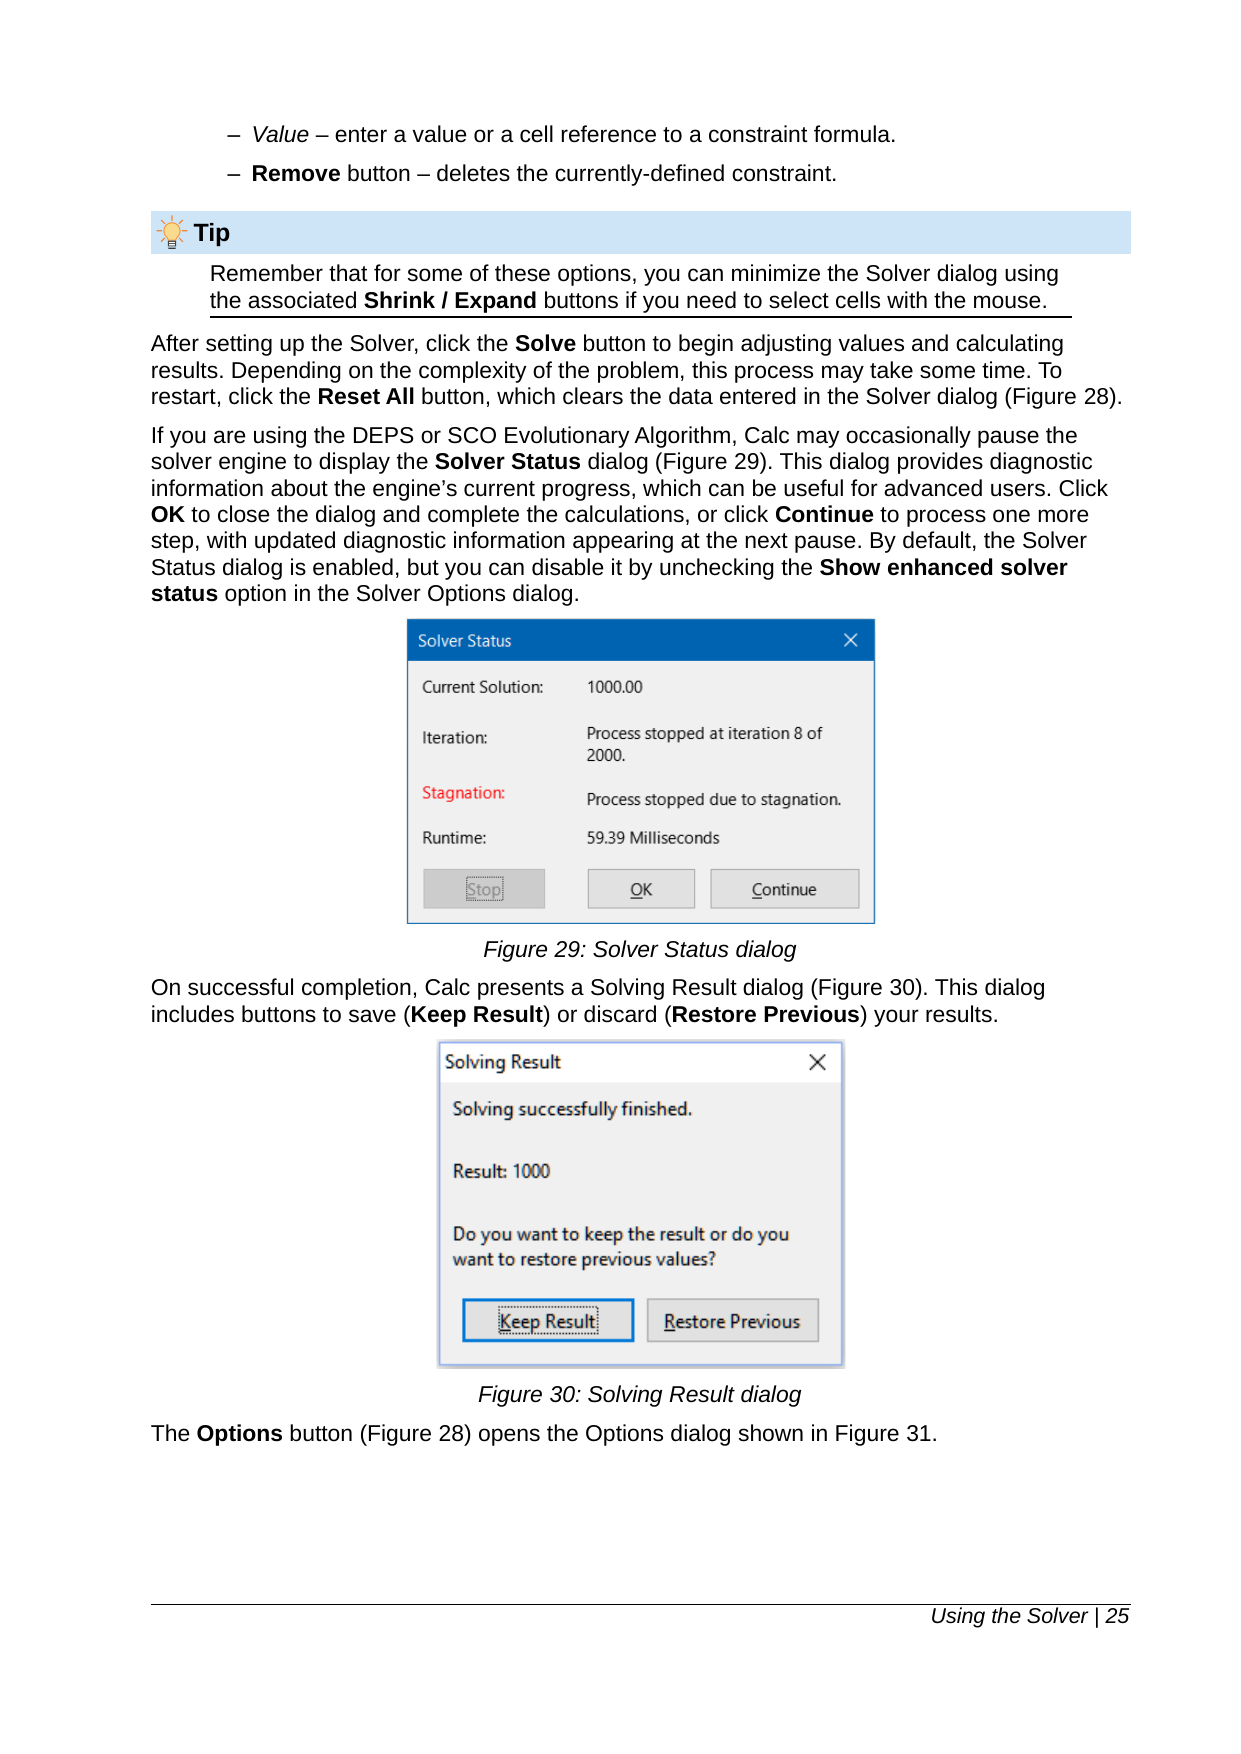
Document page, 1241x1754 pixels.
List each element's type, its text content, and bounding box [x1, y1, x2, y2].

list Value – enter a value or a cell reference to a constraint formula. [227, 121, 1131, 147]
text After setting up the Solver, click the Solve button to begin adjusting values and calculating results. Depending on the complexity of the problem, this process may take some time. To restart, click the Reset All button, which clears the data entered in the Solver dialog (Figure 28). [151, 330, 1131, 409]
picture [406, 618, 876, 924]
text Figure 29: Solver Status dialog [406, 936, 876, 962]
list Remove button – deletes the currently-defined constraint. [227, 160, 1131, 186]
text Figure 30: Solving Result dialog [436, 1381, 846, 1408]
subtitle Tip [151, 211, 1131, 254]
picture [436, 1039, 846, 1369]
text Remember that for some of these options, you can minimize the Solver dialog using the associated Shrink / Expand buttons if you need to select cells with the mouse. [209, 260, 1072, 318]
text On successful completion, Calc presents a Solving Result dialog (Figure 30). This dialog includes buttons to save (Keep Result) or discard (Restore Previous) your results. [151, 974, 1131, 1027]
text The Options button (Figure 28) opens the Options dialog shown in Figure 31. [151, 1420, 1131, 1446]
text If you are using the DEPS or SCO Evolutionary Algorithm, Calc may occasionally pause the solver engine to display the Solver Status dialog (Figure 29). This dialog provides diagnostic information about the engine’s current progress, which can be useful for advanced users. Click OK to close the dialog and complete the calculations, or click Continue to process one more step, with updated diagnostic information appearing at the next pause. By default, the Solver Status dialog is enabled, but you can disable it by unchecking the Show enhanced solver status option in the Solver Options dialog. [151, 422, 1131, 606]
